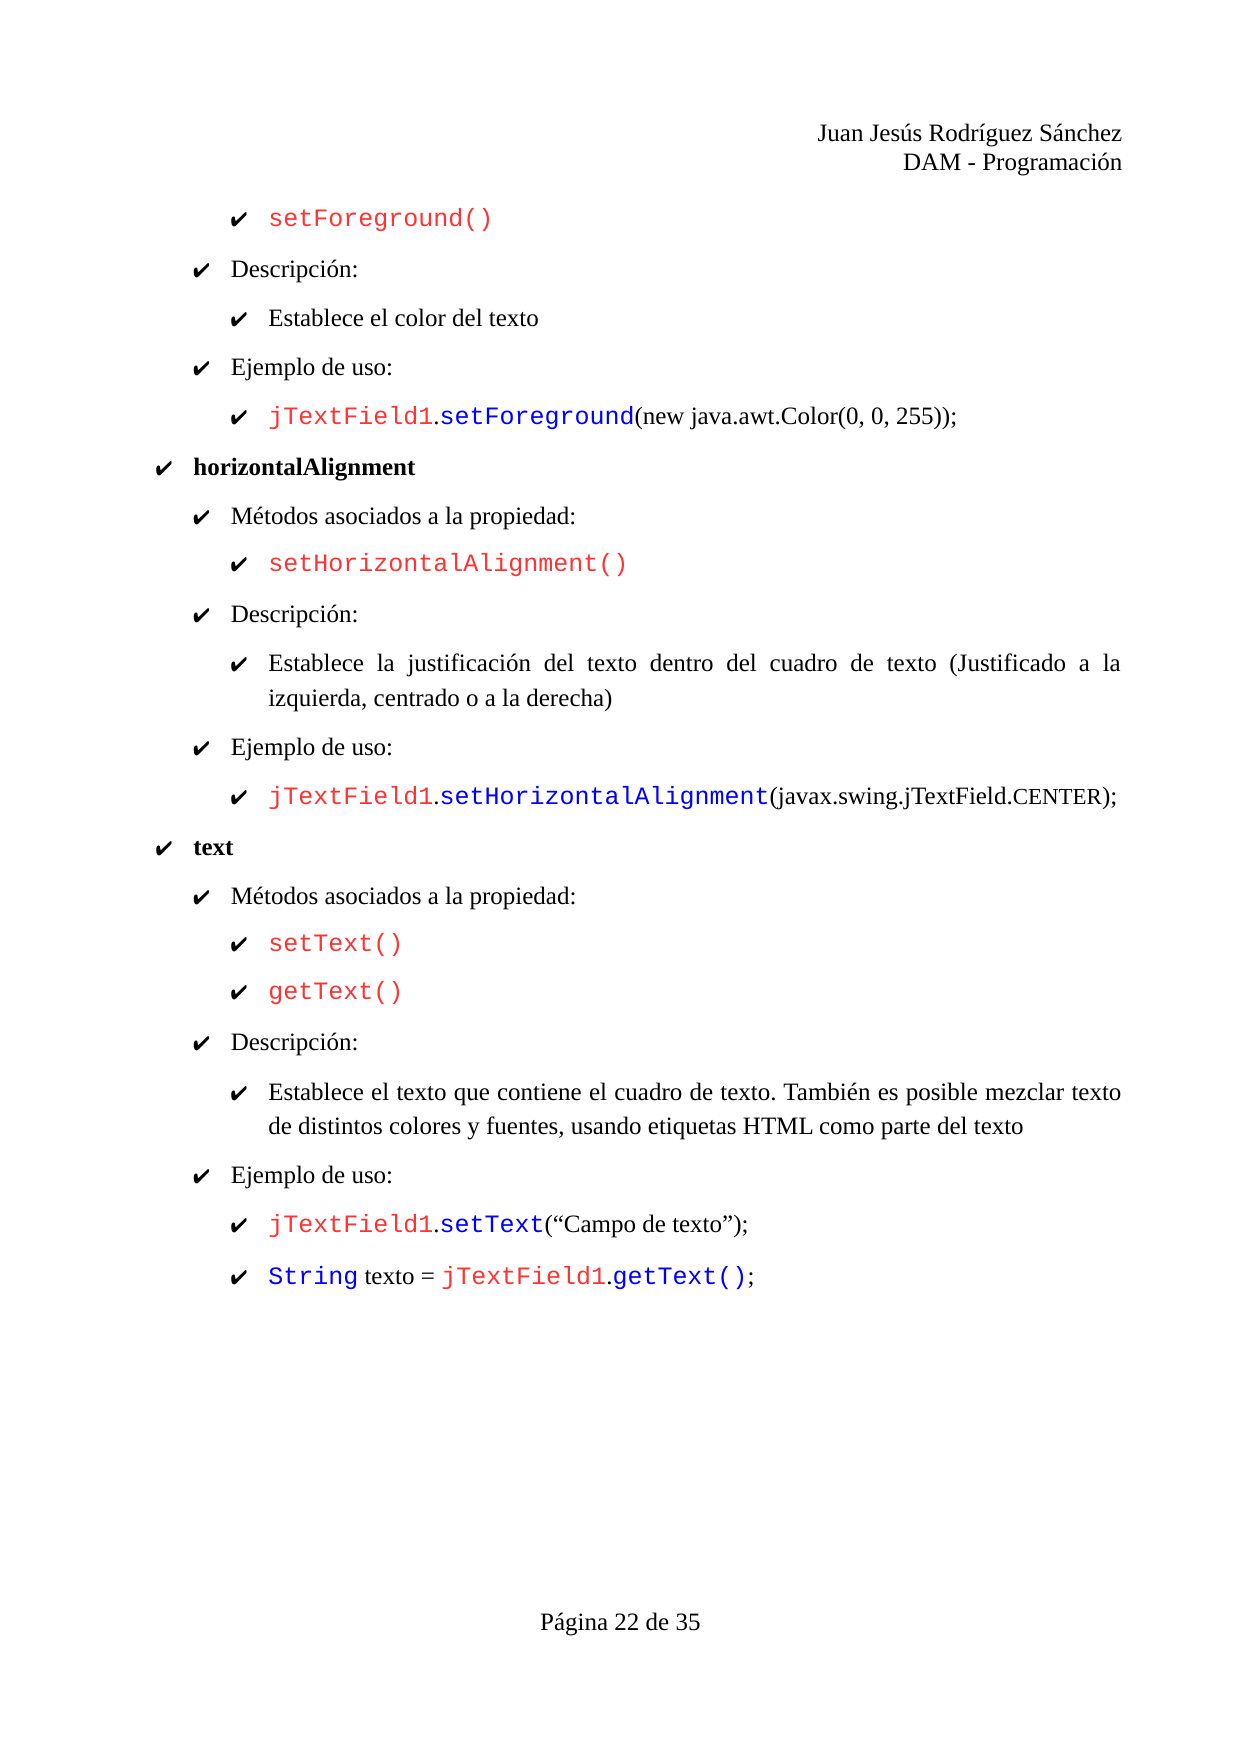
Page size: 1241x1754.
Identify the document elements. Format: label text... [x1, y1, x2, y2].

list jTextField1.setHorizontalAlignment(javax.swing.jTextField.CENTER); [231, 781, 1122, 812]
list setHorizontalAlignment() [231, 551, 1122, 579]
list Establece el texto que contiene el cuadro de texto. También es posible mezclar texto de distintos colores y fuentes, usando etiquetas HTML como parte del texto [231, 1077, 1122, 1140]
list Descripción: [193, 254, 1122, 282]
list Ejemplo de uso: [193, 1160, 1122, 1189]
list Descripción: [193, 599, 1122, 628]
list Establece la justificación del texto dentro del cuadro de texto (Justificado a la izquierda, centrado o a la derecha) [231, 648, 1122, 711]
list setForeground() [231, 205, 1122, 233]
list Establece el color del texto [231, 303, 1122, 331]
list String texto = jTextField1.getText(); [231, 1261, 1122, 1292]
list setText() [231, 930, 1122, 959]
list Métodos asociados a la propiedad: [193, 881, 1122, 910]
list Ejemplo de uso: [193, 352, 1122, 381]
list Descripción: [193, 1027, 1122, 1056]
list Métodos asociados a la propiedad: [193, 501, 1122, 530]
list jTextField1.setText(“Campo de texto”); [231, 1209, 1122, 1240]
list text [156, 832, 1122, 861]
list horizontalAlignment [156, 452, 1122, 481]
list jTextField1.setForeground(new java.awt.Color(0, 0, 255)); [231, 401, 1122, 432]
list getText() [231, 979, 1122, 1007]
list Ejemplo de uso: [193, 732, 1122, 760]
